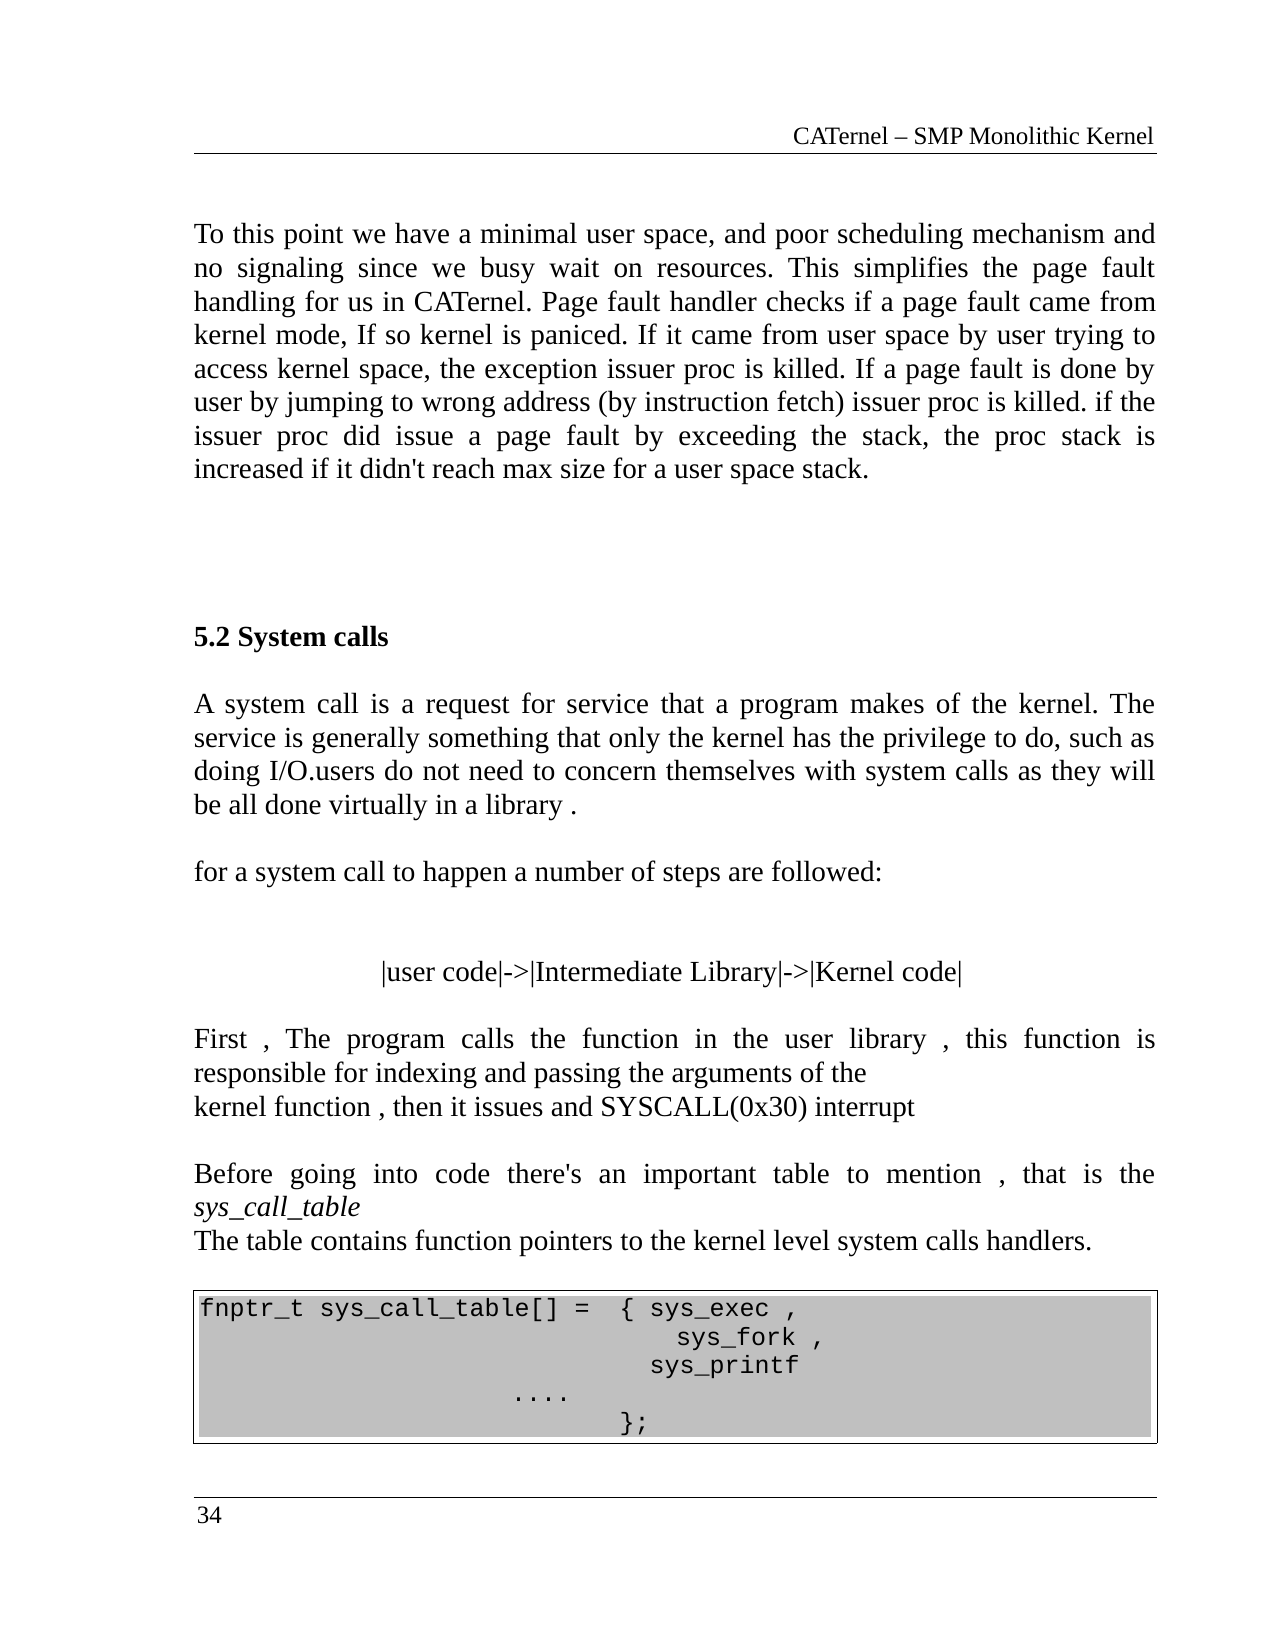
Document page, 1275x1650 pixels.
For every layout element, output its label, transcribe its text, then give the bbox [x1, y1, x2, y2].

text for a system call to happen a number of steps are followed: [193, 854, 1157, 887]
list 5.2 System calls [193, 619, 1157, 653]
text Before going into code there's an important table to mention , that is the sys_call_table [193, 1156, 1157, 1223]
text A system call is a request for service that a program makes of the kernel. The service is generally something that only the kernel has the privilege to do, such as doing I/O.users do not need to concern themselves with system calls as they will be all done virtually in a library . [193, 686, 1157, 820]
text First , The program calls the function in the user library , this function is responsible for indexing and passing the arguments of the [193, 1022, 1157, 1089]
text To this point we have a minimal user space, and poor scheduling mechanism and no signaling since we busy wait on resources. This simplifies the page fault handling for us in CATernel. Page fault handler checks if a page fault came from kernel mode, If so kernel is paniced. If it came from user space by user trying to access kernel space, the exception issuer proc is killed. If a page fault is done by user by jumping to wrong address (by instruction fetch) issuer proc is killed. if the issuer proc did issue a page fault by exceeding the stack, the proc stack is increased if it didn't reach max size for a user space stack. [193, 217, 1157, 485]
text The table contains function pointers to the kernel level system calls handlers. [193, 1223, 1157, 1256]
text |user code|->|Intermediate Library|->|Kernel code| [193, 954, 1157, 988]
table_header fnptr_t sys_call_table[] = { sys_exec , sys_fork , sys_printf .... }; [194, 1291, 1157, 1443]
text kernel function , then it issues and SYSCALL(0x30) interrupt [193, 1089, 1157, 1122]
